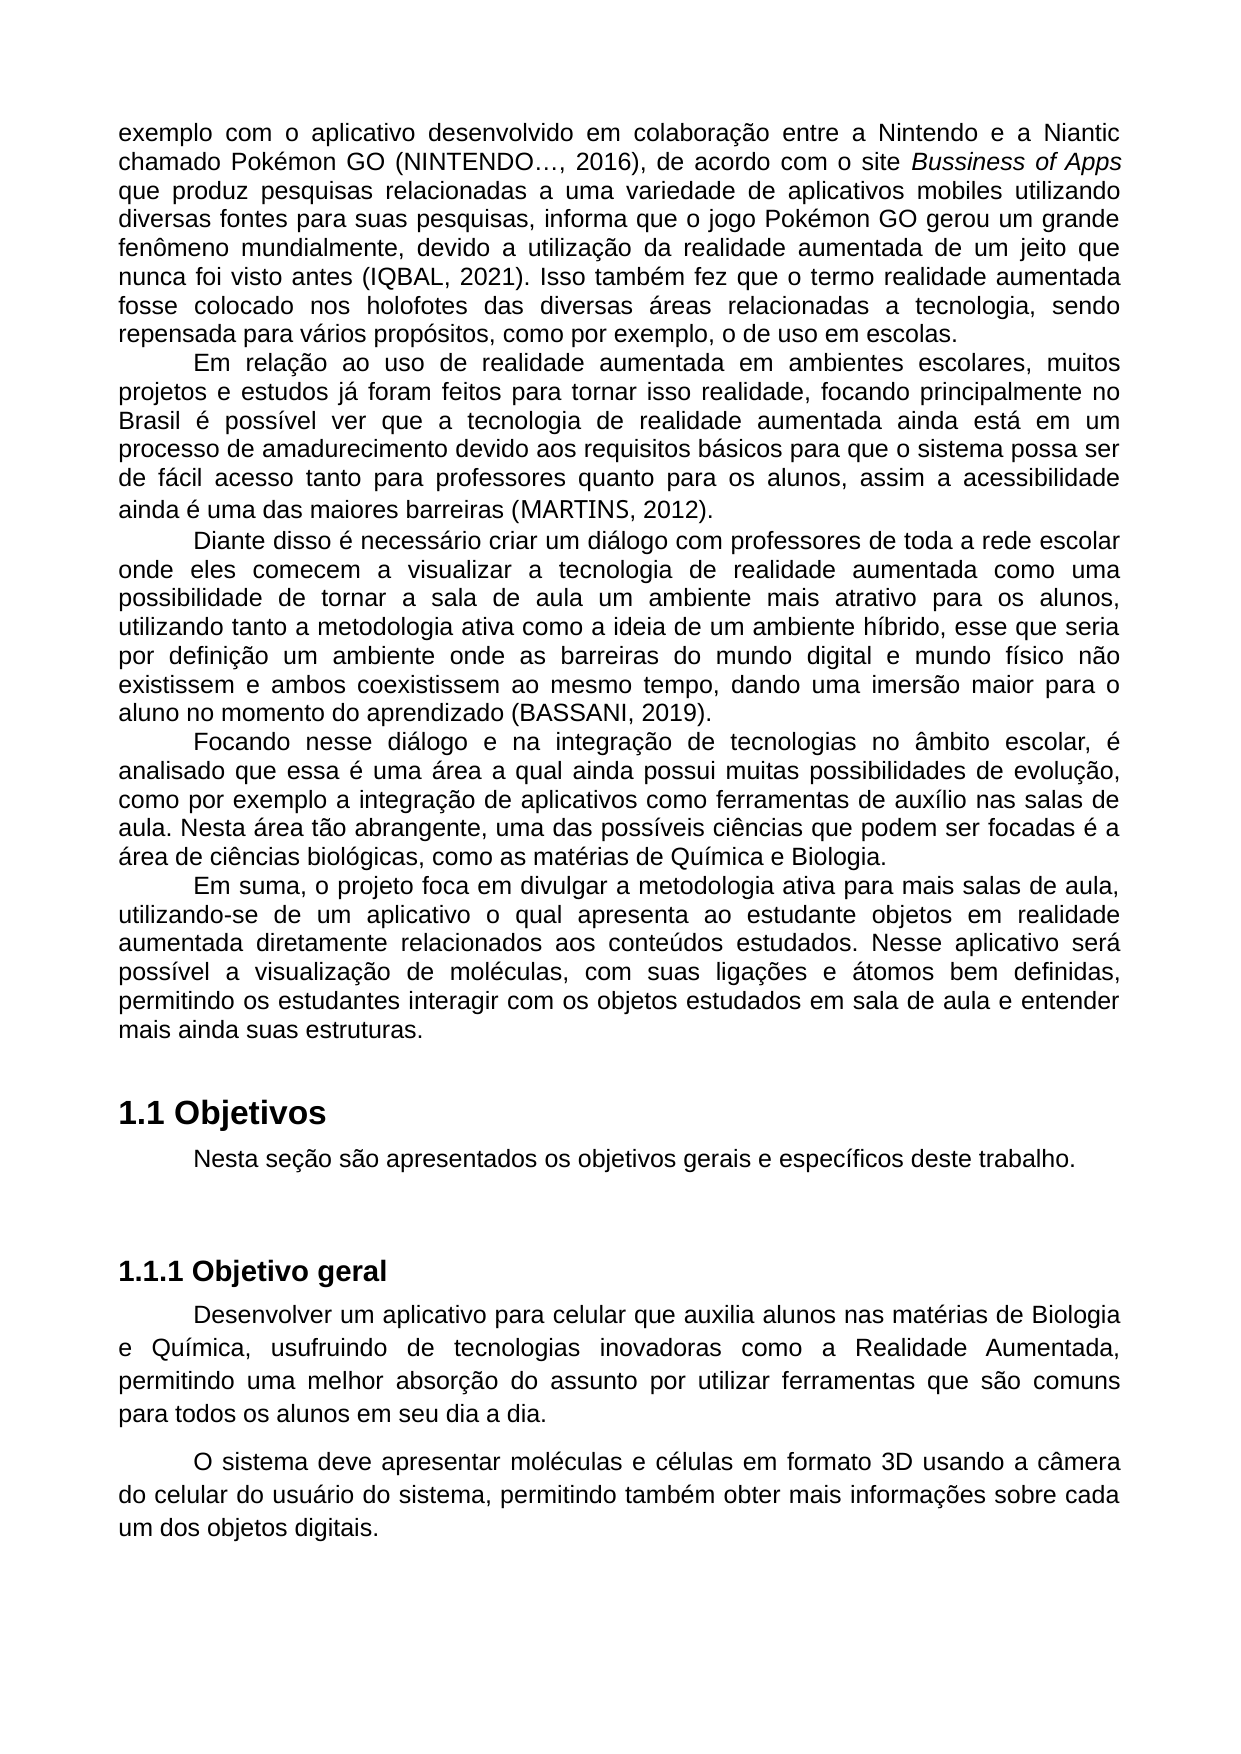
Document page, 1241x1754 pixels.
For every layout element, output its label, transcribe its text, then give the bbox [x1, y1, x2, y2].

text Em suma, o projeto foca em divulgar a metodologia ativa para mais salas de aula, utilizando-se de um aplicativo o qual apresenta ao estudante objetos em realidade aumentada diretamente relacionados aos conteúdos estudados. Nesse aplicativo será possível a visualização de moléculas, com suas ligações e átomos bem definidas, permitindo os estudantes interagir com os objetos estudados em sala de aula e entender mais ainda suas estruturas. [118, 871, 1122, 1043]
subtitle 1.1 Objetivos [118, 1093, 1122, 1132]
text exemplo com o aplicativo desenvolvido em colaboração entre a Nintendo e a Niantic chamado Pokémon GO (NINTENDO…, 2016), de acordo com o site Bussiness of Apps que produz pesquisas relacionadas a uma variedade de aplicativos mobiles utilizando diversas fontes para suas pesquisas, informa que o jogo Pokémon GO gerou um grande fenômeno mundialmente, devido a utilização da realidade aumentada de um jeito que nunca foi visto antes (IQBAL, 2021). Isso também fez que o termo realidade aumentada fosse colocado nos holofotes das diversas áreas relacionadas a tecnologia, sendo repensada para vários propósitos, como por exemplo, o de uso em escolas. [118, 118, 1122, 348]
text Nesta seção são apresentados os objetivos gerais e específicos deste trabalho. [118, 1144, 1122, 1173]
subtitle 1.1.1 Objetivo geral [118, 1254, 1122, 1288]
text O sistema deve apresentar moléculas e células em formato 3D usando a câmera do celular do usuário do sistema, permitindo também obter mais informações sobre cada um dos objetos digitais. [118, 1447, 1122, 1542]
text Em relação ao uso de realidade aumentada em ambientes escolares, muitos projetos e estudos já foram feitos para tornar isso realidade, focando principalmente no Brasil é possível ver que a tecnologia de realidade aumentada ainda está em um processo de amadurecimento devido aos requisitos básicos para que o sistema possa ser de fácil acesso tanto para professores quanto para os alunos, assim a acessibilidade ainda é uma das maiores barreiras (MARTINS, 2012). [118, 348, 1122, 526]
text Desenvolver um aplicativo para celular que auxilia alunos nas matérias de Biologia e Química, usufruindo de tecnologias inovadoras como a Realidade Aumentada, permitindo uma melhor absorção do assunto por utilizar ferramentas que são comuns para todos os alunos em seu dia a dia. [118, 1300, 1122, 1428]
text Focando nesse diálogo e na integração de tecnologias no âmbito escolar, é analisado que essa é uma área a qual ainda possui muitas possibilidades de evolução, como por exemplo a integração de aplicativos como ferramentas de auxílio nas salas de aula. Nesta área tão abrangente, uma das possíveis ciências que podem ser focadas é a área de ciências biológicas, como as matérias de Química e Biologia. [118, 727, 1122, 871]
text Diante disso é necessário criar um diálogo com professores de toda a rede escolar onde eles comecem a visualizar a tecnologia de realidade aumentada como uma possibilidade de tornar a sala de aula um ambiente mais atrativo para os alunos, utilizando tanto a metodologia ativa como a ideia de um ambiente híbrido, esse que seria por definição um ambiente onde as barreiras do mundo digital e mundo físico não existissem e ambos coexistissem ao mesmo tempo, dando uma imersão maior para o aluno no momento do aprendizado (BASSANI, 2019). [118, 526, 1122, 727]
